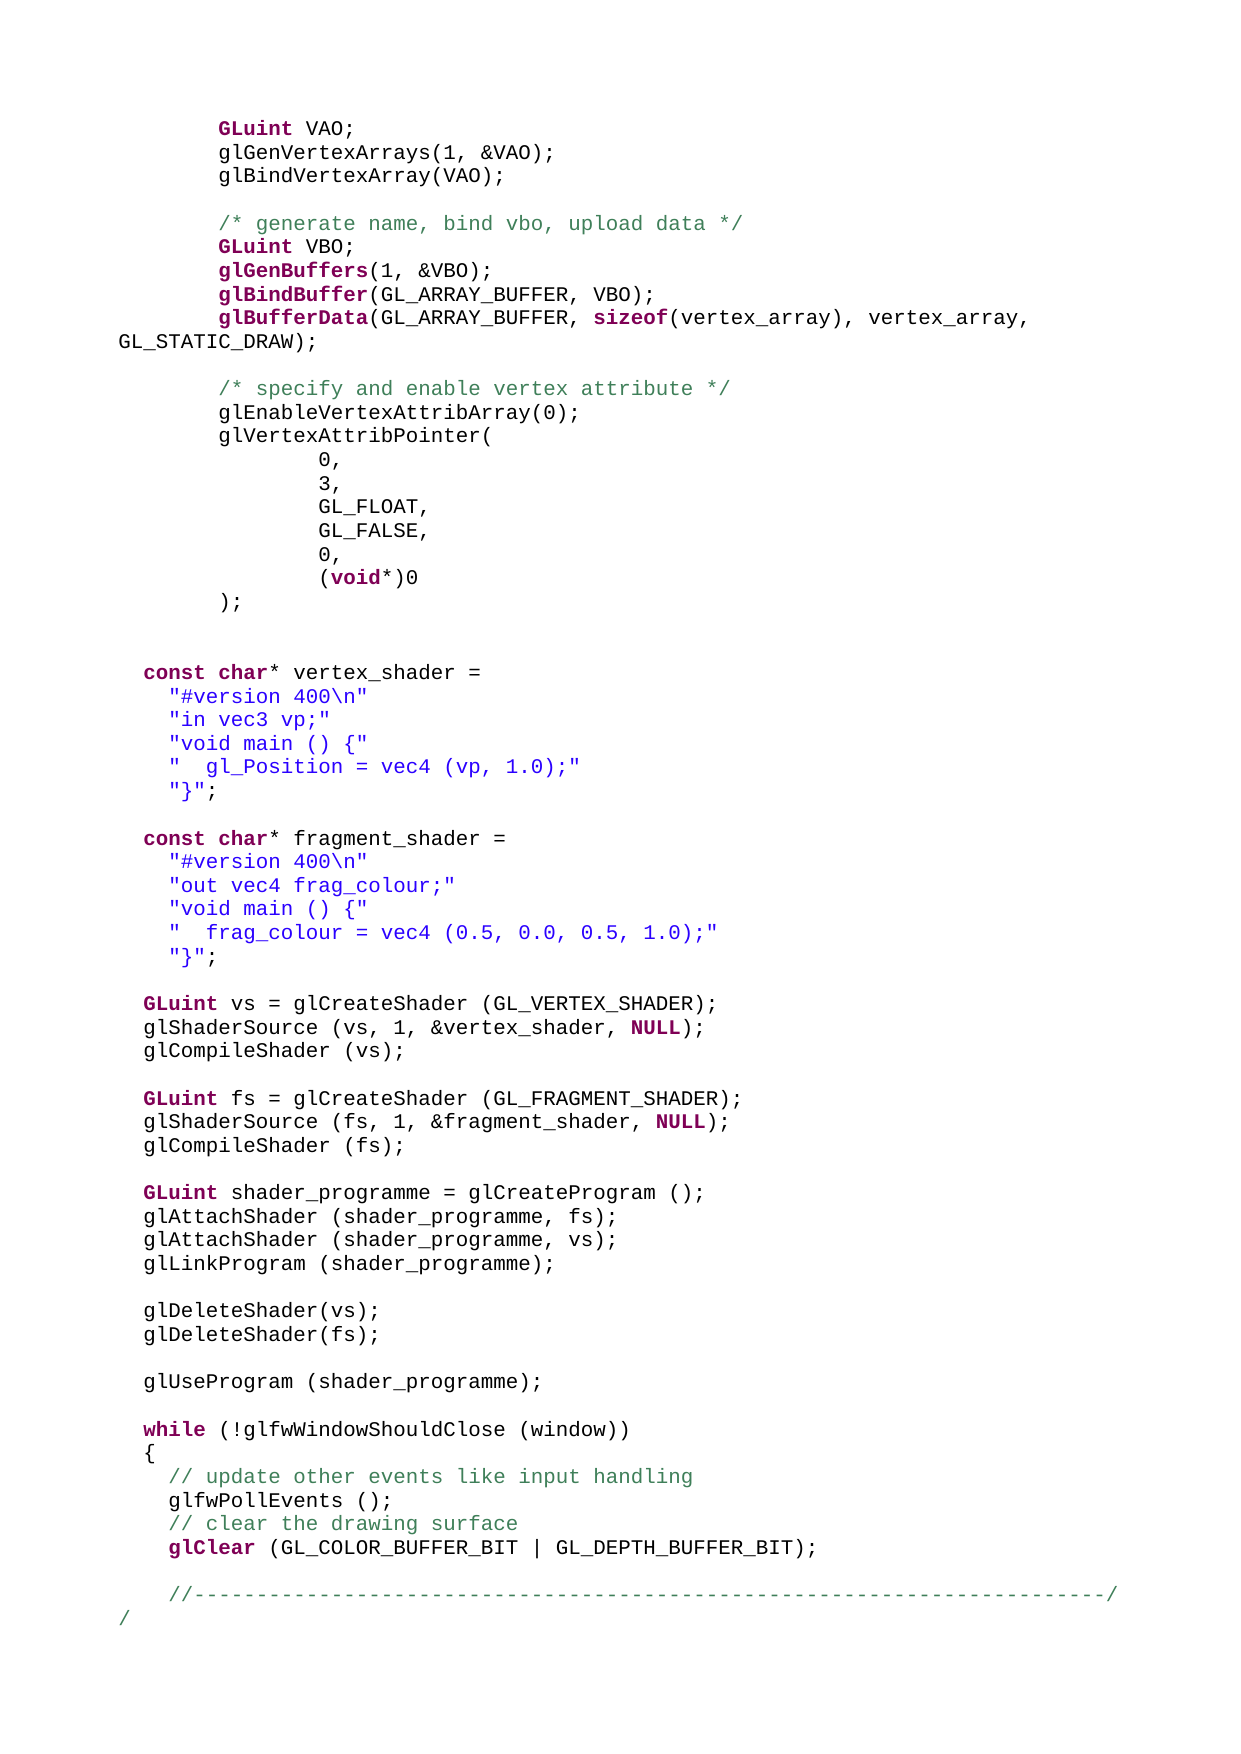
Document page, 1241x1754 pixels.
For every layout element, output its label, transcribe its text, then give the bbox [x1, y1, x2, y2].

text glGenBuffers(1, &VBO); [118, 260, 1122, 284]
text glVertexAttribPointer( [118, 426, 1122, 449]
text glEnableVertexAttribArray(0); [118, 402, 1122, 426]
text glAttachShader (shader_programme, fs); [118, 1206, 1122, 1229]
text glBindVertexArray(VAO); [118, 165, 1122, 189]
text " gl_Position = vec4 (vp, 1.0);" [118, 757, 1122, 780]
text const char* fragment_shader = [118, 827, 1122, 851]
text "out vec4 frag_colour;" [118, 875, 1122, 898]
text "in vec3 vp;" [118, 709, 1122, 733]
text glAttachShader (shader_programme, vs); [118, 1229, 1122, 1253]
text (void*)0 [118, 567, 1122, 591]
text GL_FLOAT, [118, 496, 1122, 520]
text "}"; [118, 780, 1122, 804]
text "}"; [118, 946, 1122, 969]
text 0, [118, 449, 1122, 473]
text while (!glfwWindowShouldClose (window)) [118, 1419, 1122, 1442]
text //-------------------------------------------------------------------------// [118, 1584, 1122, 1631]
text /* specify and enable vertex attribute */ [118, 378, 1122, 402]
text glShaderSource (vs, 1, &vertex_shader, NULL); [118, 1017, 1122, 1040]
text /* generate name, bind vbo, upload data */ [118, 213, 1122, 236]
text glBindBuffer(GL_ARRAY_BUFFER, VBO); [118, 284, 1122, 307]
text glCompileShader (fs); [118, 1135, 1122, 1158]
text "void main () {" [118, 733, 1122, 757]
text glLinkProgram (shader_programme); [118, 1253, 1122, 1277]
text glDeleteShader(fs); [118, 1324, 1122, 1348]
text "#version 400\n" [118, 851, 1122, 875]
text glfwPollEvents (); [118, 1489, 1122, 1513]
text 3, [118, 473, 1122, 496]
text const char* vertex_shader = [118, 662, 1122, 686]
text glBufferData(GL_ARRAY_BUFFER, sizeof(vertex_array), vertex_array, GL_STATIC_DRAW); [118, 307, 1122, 354]
text glClear (GL_COLOR_BUFFER_BIT | GL_DEPTH_BUFFER_BIT); [118, 1537, 1122, 1561]
text // clear the drawing surface [118, 1513, 1122, 1537]
text glDeleteShader(vs); [118, 1300, 1122, 1324]
text // update other events like input handling [118, 1466, 1122, 1489]
text glGenVertexArrays(1, &VAO); [118, 142, 1122, 165]
text GL_FALSE, [118, 520, 1122, 544]
text "#version 400\n" [118, 686, 1122, 709]
text "void main () {" [118, 898, 1122, 922]
text glCompileShader (vs); [118, 1040, 1122, 1064]
text glShaderSource (fs, 1, &fragment_shader, NULL); [118, 1111, 1122, 1135]
text " frag_colour = vec4 (0.5, 0.0, 0.5, 1.0);" [118, 922, 1122, 946]
text GLuint VAO; [118, 118, 1122, 142]
text ); [118, 591, 1122, 615]
text 0, [118, 544, 1122, 567]
text GLuint shader_programme = glCreateProgram (); [118, 1182, 1122, 1206]
text GLuint vs = glCreateShader (GL_VERTEX_SHADER); [118, 993, 1122, 1017]
text GLuint VBO; [118, 236, 1122, 260]
text glUseProgram (shader_programme); [118, 1371, 1122, 1395]
text { [118, 1442, 1122, 1466]
text GLuint fs = glCreateShader (GL_FRAGMENT_SHADER); [118, 1088, 1122, 1111]
